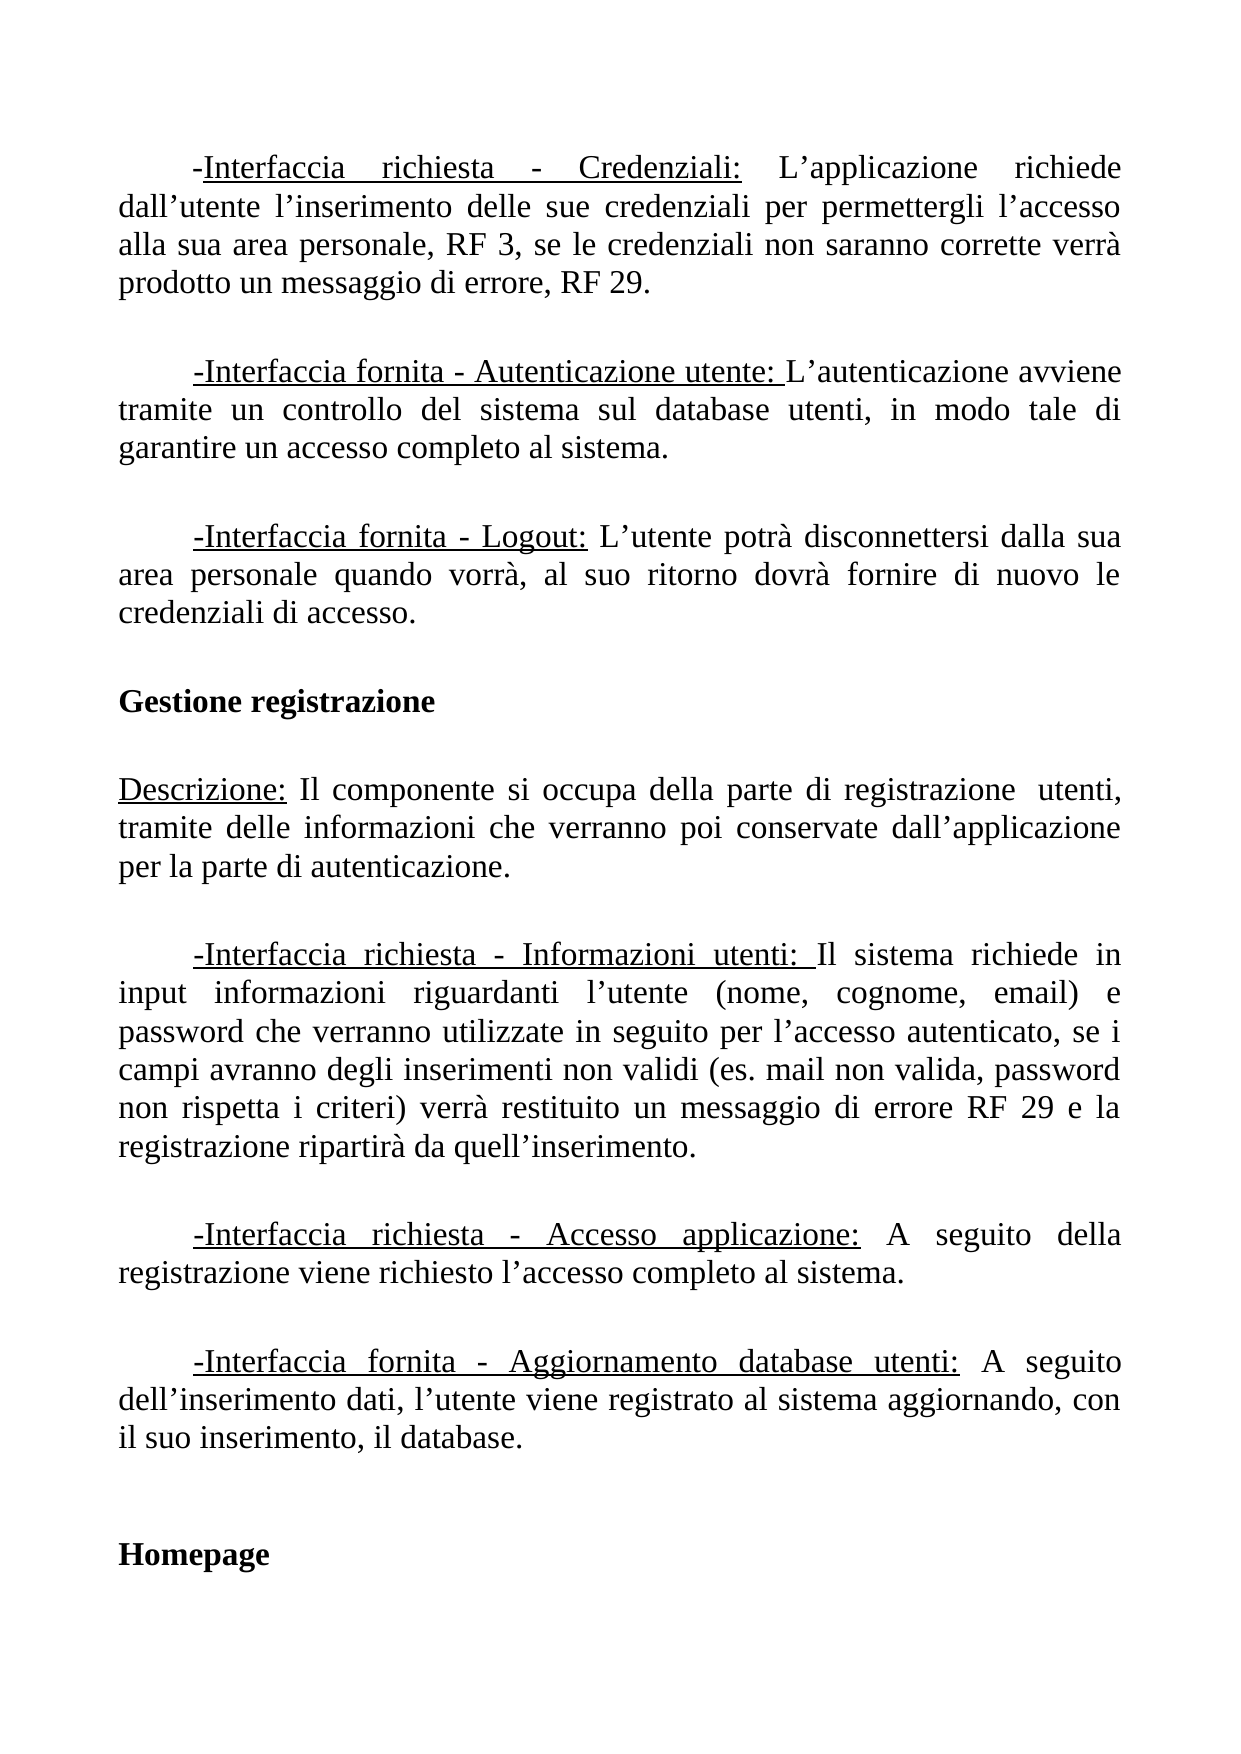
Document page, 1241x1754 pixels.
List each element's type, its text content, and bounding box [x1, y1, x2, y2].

text Homepage [118, 1535, 1122, 1573]
text -Interfaccia richiesta - Accesso applicazione: A seguito della registrazione viene richiesto l’accesso completo al sistema. [118, 1214, 1122, 1291]
text -Interfaccia richiesta - Informazioni utenti: Il sistema richiede in input informazioni riguardanti l’utente (nome, cognome, email) e password che verranno utilizzate in seguito per l’accesso autenticato, se i campi avranno degli inserimenti non validi (es. mail non valida, password non rispetta i criteri) verrà restituito un messaggio di errore RF 29 e la registrazione ripartirà da quell’inserimento. [118, 934, 1122, 1164]
text -Interfaccia fornita - Aggiornamento database utenti: A seguito dell’inserimento dati, l’utente viene registrato al sistema aggiornando, con il suo inserimento, il database. [118, 1341, 1122, 1456]
text Descrizione: Il componente si occupa della parte di registrazione utenti, tramite delle informazioni che verranno poi conservate dall’applicazione per la parte di autenticazione. [118, 769, 1122, 884]
text -Interfaccia fornita - Autenticazione utente: L’autenticazione avviene tramite un controllo del sistema sul database utenti, in modo tale di garantire un accesso completo al sistema. [118, 351, 1122, 466]
text -Interfaccia fornita - Logout: L’utente potrà disconnettersi dalla sua area personale quando vorrà, al suo ritorno dovrà fornire di nuovo le credenziali di accesso. [118, 516, 1122, 631]
text Gestione registrazione [118, 681, 1122, 719]
text -Interfaccia richiesta - Credenziali: L’applicazione richiede dall’utente l’inserimento delle sue credenziali per permettergli l’accesso alla sua area personale, RF 3, se le credenziali non saranno corrette verrà prodotto un messaggio di errore, RF 29. [118, 148, 1122, 301]
